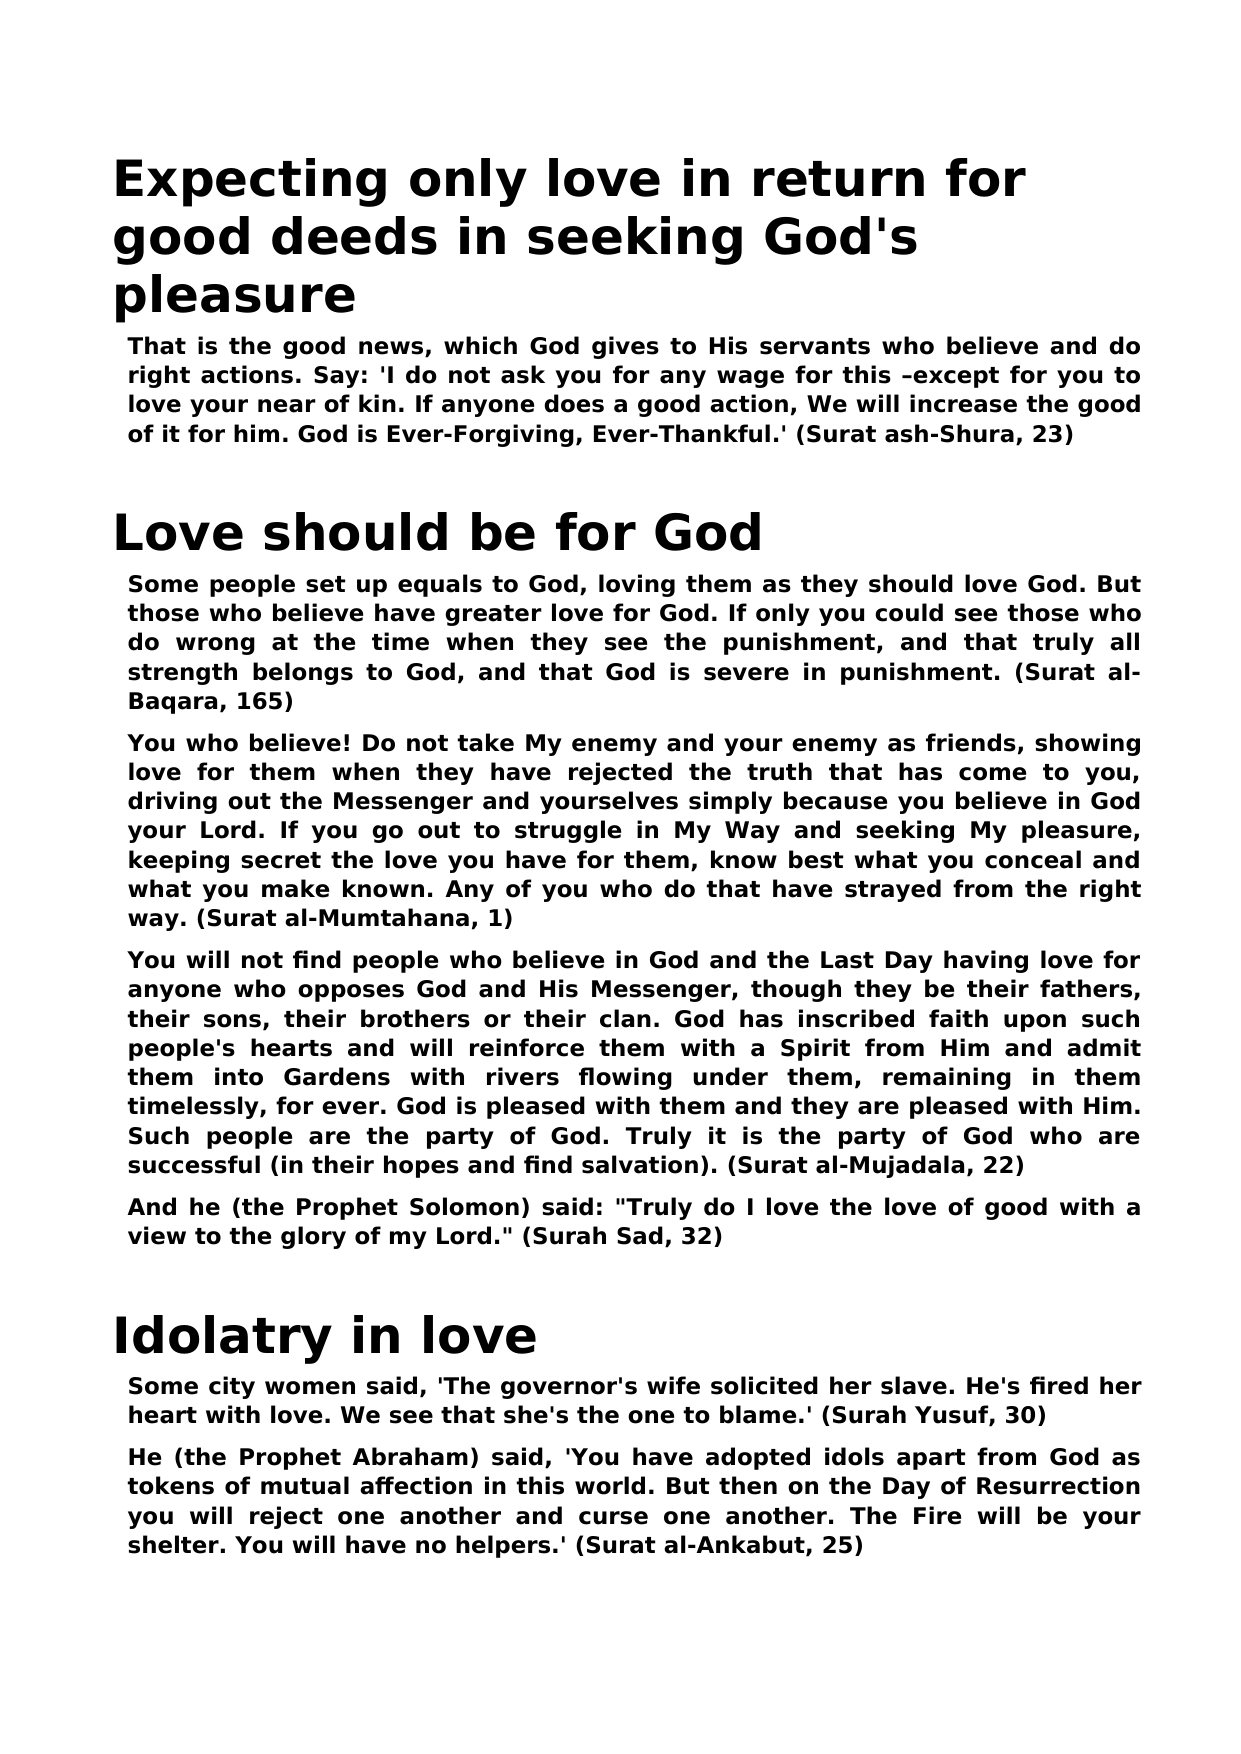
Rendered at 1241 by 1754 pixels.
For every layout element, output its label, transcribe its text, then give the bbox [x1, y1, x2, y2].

text And he (the Prophet Solomon) said: "Truly do I love the love of good with a view to the glory of my Lord." (Surah Sad, 32) [127, 1194, 1143, 1250]
subtitle Idolatry in love [112, 1307, 1165, 1365]
text You will not find people who believe in God and the Last Day having love for anyone who opposes God and His Messenger, though they be their fathers, their sons, their brothers or their clan. God has inscribed faith upon such people's hearts and will reinforce them with a Spirit from Him and admit them into Gardens with rivers flowing under them, remaining in them timelessly, for ever. God is pleased with them and they are pleased with Him. Such people are the party of God. Truly it is the party of God who are successful (in their hopes and find salvation). (Surat al-Mujadala, 22) [127, 947, 1143, 1179]
text He (the Prophet Abraham) said, 'You have adopted idols apart from God as tokens of mutual affection in this world. But then on the Day of Resurrection you will reject one another and curse one another. The Fire will be your shelter. You will have no helpers.' (Surat al-Ankabut, 25) [127, 1444, 1143, 1559]
text Some city women said, 'The governor's wife solicited her slave. He's fired her heart with love. We see that she's the one to blame.' (Surah Yusuf, 30) [127, 1373, 1143, 1429]
text You who believe! Do not take My enemy and your enemy as friends, showing love for them when they have rejected the truth that has come to you, driving out the Messenger and yourselves simply because you believe in God your Lord. If you go out to struggle in My Way and seeking My pleasure, keeping secret the love you have for them, know best what you conceal and what you make known. Any of you who do that have strayed from the right way. (Surat al-Mumtahana, 1) [127, 730, 1143, 932]
text Some people set up equals to God, loving them as they should love God. But those who believe have greater love for God. If only you could see those who do wrong at the time when they see the punishment, and that truly all strength belongs to God, and that God is severe in punishment. (Surat al-Baqara, 165) [127, 571, 1143, 715]
text That is the good news, which God gives to His servants who believe and do right actions. Say: 'I do not ask you for any wage for this –except for you to love your near of kin. If anyone does a good action, We will increase the good of it for him. God is Ever-Forgiving, Ever-Thankful.' (Surat ash-Shura, 23) [127, 333, 1143, 447]
subtitle Expecting only love in return for good deeds in seeking God's pleasure [112, 150, 1165, 325]
subtitle Love should be for God [112, 504, 1165, 563]
